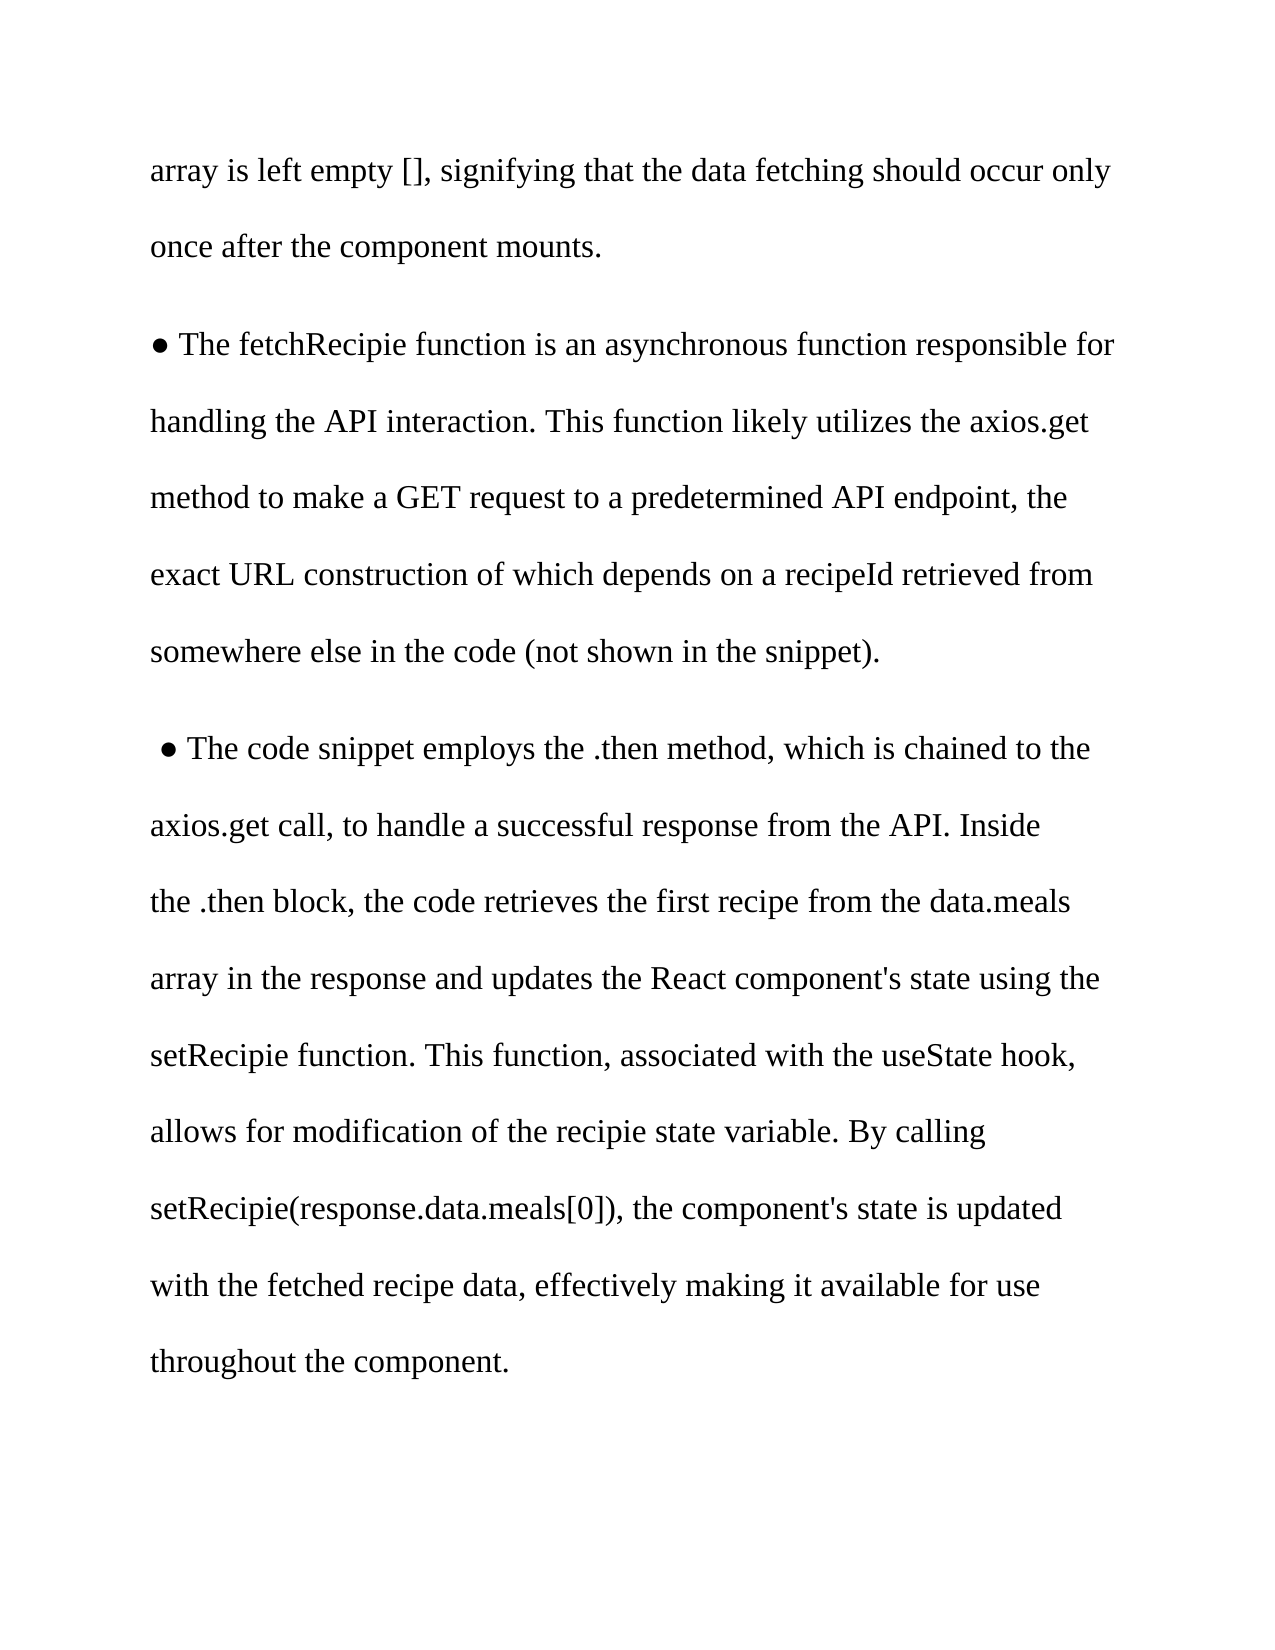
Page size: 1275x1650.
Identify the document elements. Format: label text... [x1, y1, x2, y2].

text ● The code snippet employs the .then method, which is chained to the axios.get call, to handle a successful response from the API. Inside the .then block, the code retrieves the first recipe from the data.meals array in the response and updates the React component's state using the setRecipie function. This function, associated with the useState hook, allows for modification of the recipie state variable. By calling setRecipie(response.data.meals[0]), the component's state is updated with the fetched recipe data, effectively making it available for use throughout the component. [150, 728, 1125, 1380]
text ● The fetchRecipie function is an asynchronous function responsible for handling the API interaction. This function likely utilizes the axios.get method to make a GET request to a predetermined API endpoint, the exact URL construction of which depends on a recipeId retrieved from somewhere else in the code (not shown in the snippet). [150, 324, 1125, 669]
text array is left empty [], signifying that the data fetching should occur only once after the component mounts. [150, 150, 1125, 265]
